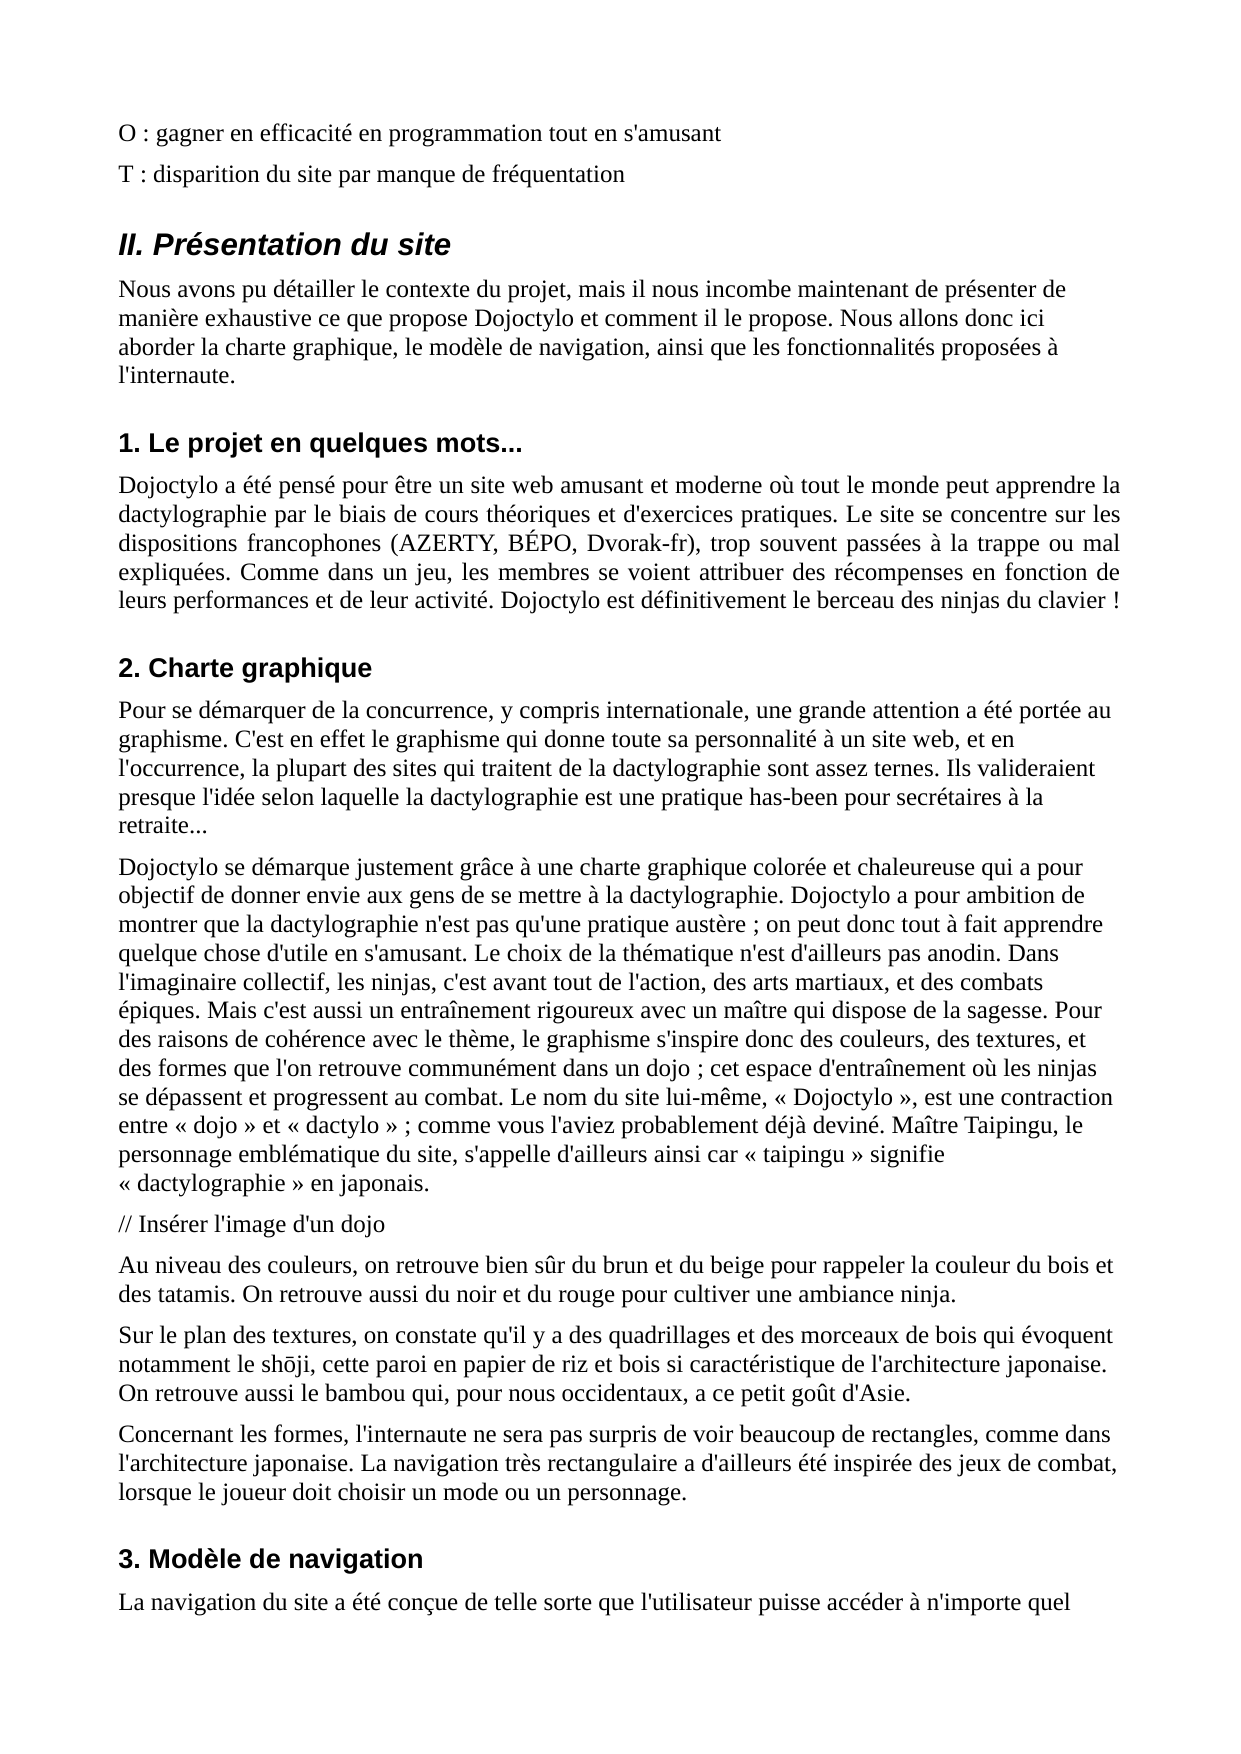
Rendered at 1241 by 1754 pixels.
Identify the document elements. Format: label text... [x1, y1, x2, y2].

text Sur le plan des textures, on constate qu'il y a des quadrillages et des morceaux de bois qui évoquent notamment le shōji, cette paroi en papier de riz et bois si caractéristique de l'architecture japonaise. On retrouve aussi le bambou qui, pour nous occidentaux, a ce petit goût d'Asie. [118, 1320, 1122, 1407]
subtitle II. Présentation du site [118, 226, 1122, 262]
text // Insérer l'image d'un dojo [118, 1209, 1122, 1238]
text Pour se démarquer de la concurrence, y compris internationale, une grande attention a été portée au graphisme. C'est en effet le graphisme qui donne toute sa personnalité à un site web, et en l'occurrence, la plupart des sites qui traitent de la dactylographie sont assez ternes. Ils valideraient presque l'idée selon laquelle la dactylographie est une pratique has-been pour secrétaires à la retraite... [118, 695, 1122, 839]
text Au niveau des couleurs, on retrouve bien sûr du brun et du beige pour rappeler la couleur du bois et des tatamis. On retrouve aussi du noir et du rouge pour cultiver une ambiance ninja. [118, 1250, 1122, 1308]
subtitle 3. Modèle de navigation [118, 1543, 1122, 1574]
subtitle 2. Charte graphique [118, 652, 1122, 683]
text T : disparition du site par manque de fréquentation [118, 159, 1122, 188]
text Concernant les formes, l'internaute ne sera pas surpris de voir beaucoup de rectangles, comme dans l'architecture japonaise. La navigation très rectangulaire a d'ailleurs été inspirée des jeux de combat, lorsque le joueur doit choisir un mode ou un personnage. [118, 1419, 1122, 1505]
text Dojoctylo se démarque justement grâce à une charte graphique colorée et chaleureuse qui a pour objectif de donner envie aux gens de se mettre à la dactylographie. Dojoctylo a pour ambition de montrer que la dactylographie n'est pas qu'une pratique austère ; on peut donc tout à fait apprendre quelque chose d'utile en s'amusant. Le choix de la thématique n'est d'ailleurs pas anodin. Dans l'imaginaire collectif, les ninjas, c'est avant tout de l'action, des arts martiaux, et des combats épiques. Mais c'est aussi un entraînement rigoureux avec un maître qui dispose de la sagesse. Pour des raisons de cohérence avec le thème, le graphisme s'inspire donc des couleurs, des textures, et des formes que l'on retrouve communément dans un dojo ; cet espace d'entraînement où les ninjas se dépassent et progressent au combat. Le nom du site lui-même, « Dojoctylo », est une contraction entre « dojo » et « dactylo » ; comme vous l'aviez probablement déjà deviné. Maître Taipingu, le personnage emblématique du site, s'appelle d'ailleurs ainsi car « taipingu » signifie « dactylographie » en japonais. [118, 852, 1122, 1197]
text La navigation du site a été conçue de telle sorte que l'utilisateur puisse accéder à n'importe quel [118, 1587, 1122, 1615]
text O : gagner en efficacité en programmation tout en s'amusant [118, 118, 1122, 147]
text Nous avons pu détailler le contexte du projet, mais il nous incombe maintenant de présenter de manière exhaustive ce que propose Dojoctylo et comment il le propose. Nous allons donc ici aborder la charte graphique, le modèle de navigation, ainsi que les fonctionnalités proposées à l'internaute. [118, 274, 1122, 389]
subtitle 1. Le projet en quelques mots... [118, 427, 1122, 458]
text Dojoctylo a été pensé pour être un site web amusant et moderne où tout le monde peut apprendre la dactylographie par le biais de cours théoriques et d'exercices pratiques. Le site se concentre sur les dispositions francophones (AZERTY, BÉPO, Dvorak-fr), trop souvent passées à la trappe ou mal expliquées. Comme dans un jeu, les membres se voient attribuer des récompenses en fonction de leurs performances et de leur activité. Dojoctylo est définitivement le berceau des ninjas du clavier ! [118, 470, 1122, 614]
